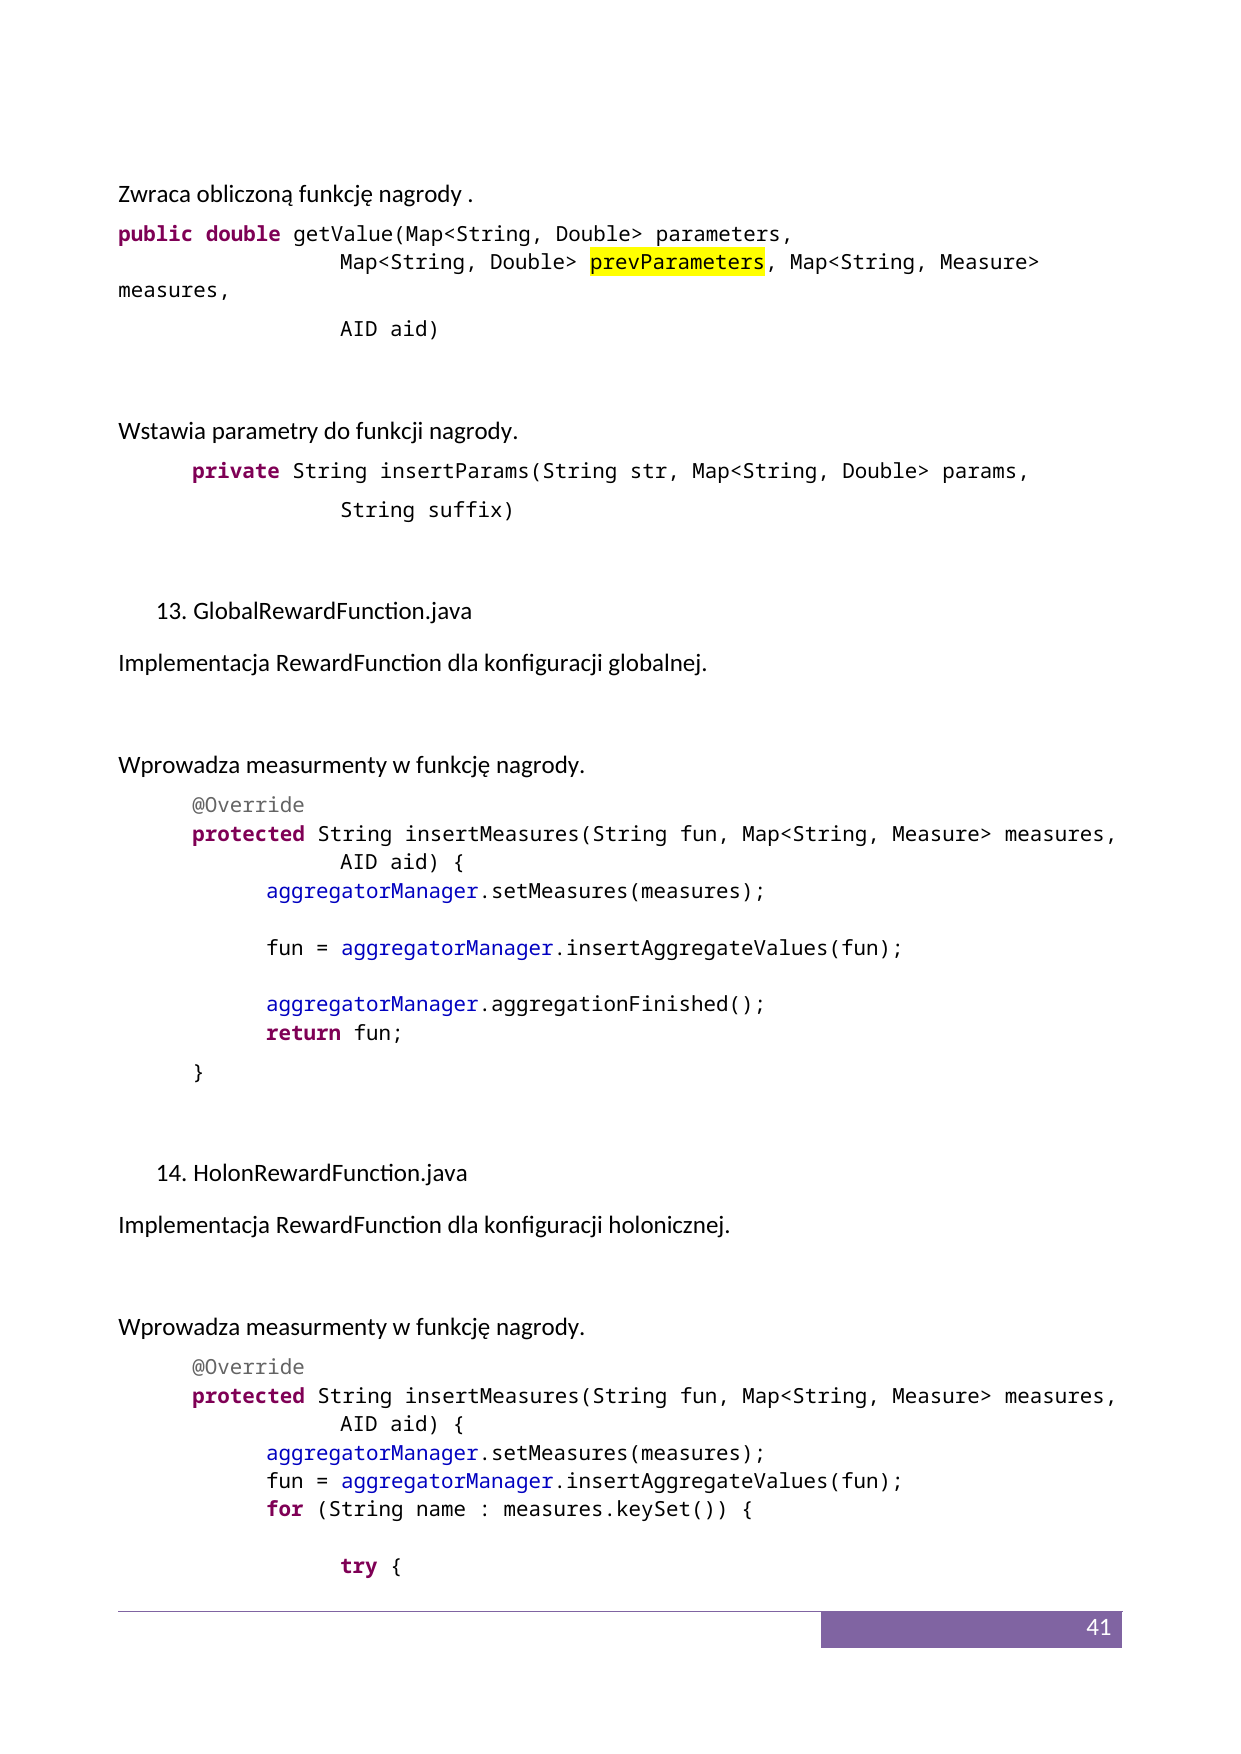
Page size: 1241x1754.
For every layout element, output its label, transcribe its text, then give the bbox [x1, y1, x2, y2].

text fun = aggregatorManager.insertAggregateValues(fun); [118, 1466, 1122, 1494]
list HolonRewardFunction.java [156, 1157, 1122, 1188]
text Implementacja RewardFunction dla konfiguracji globalnej. [118, 647, 1122, 677]
text Wprowadza measurmenty w funkcję nagrody. [118, 749, 1122, 780]
text public double getValue(Map<String, Double> parameters, [118, 219, 1122, 247]
text AID aid) [118, 314, 1122, 343]
text try { [118, 1551, 1122, 1580]
text Wstawia parametry do funkcji nagrody. [118, 415, 1122, 446]
text protected String insertMeasures(String fun, Map<String, Measure> measures, [118, 1381, 1122, 1409]
text AID aid) { [118, 847, 1122, 876]
text Zwraca obliczoną funkcję nagrody . [118, 178, 1122, 208]
text private String insertParams(String str, Map<String, Double> params, [118, 456, 1122, 484]
text aggregatorManager.aggregationFinished(); [118, 989, 1122, 1018]
text return fun; [118, 1018, 1122, 1046]
text Implementacja RewardFunction dla konfiguracji holonicznej. [118, 1209, 1122, 1239]
text fun = aggregatorManager.insertAggregateValues(fun); [118, 933, 1122, 961]
text @Override [118, 1352, 1122, 1381]
text String suffix) [118, 495, 1122, 523]
text protected String insertMeasures(String fun, Map<String, Measure> measures, [118, 819, 1122, 847]
text AID aid) { [118, 1409, 1122, 1438]
text Map<String, Double> prevParameters, Map<String, Measure> measures, [118, 247, 1122, 304]
text aggregatorManager.setMeasures(measures); [118, 876, 1122, 904]
text } [118, 1057, 1122, 1085]
text Wprowadza measurmenty w funkcję nagrody. [118, 1311, 1122, 1342]
text for (String name : measures.keySet()) { [118, 1494, 1122, 1523]
text aggregatorManager.setMeasures(measures); [118, 1438, 1122, 1466]
list GlobalRewardFunction.java [156, 595, 1122, 626]
text @Override [118, 790, 1122, 819]
